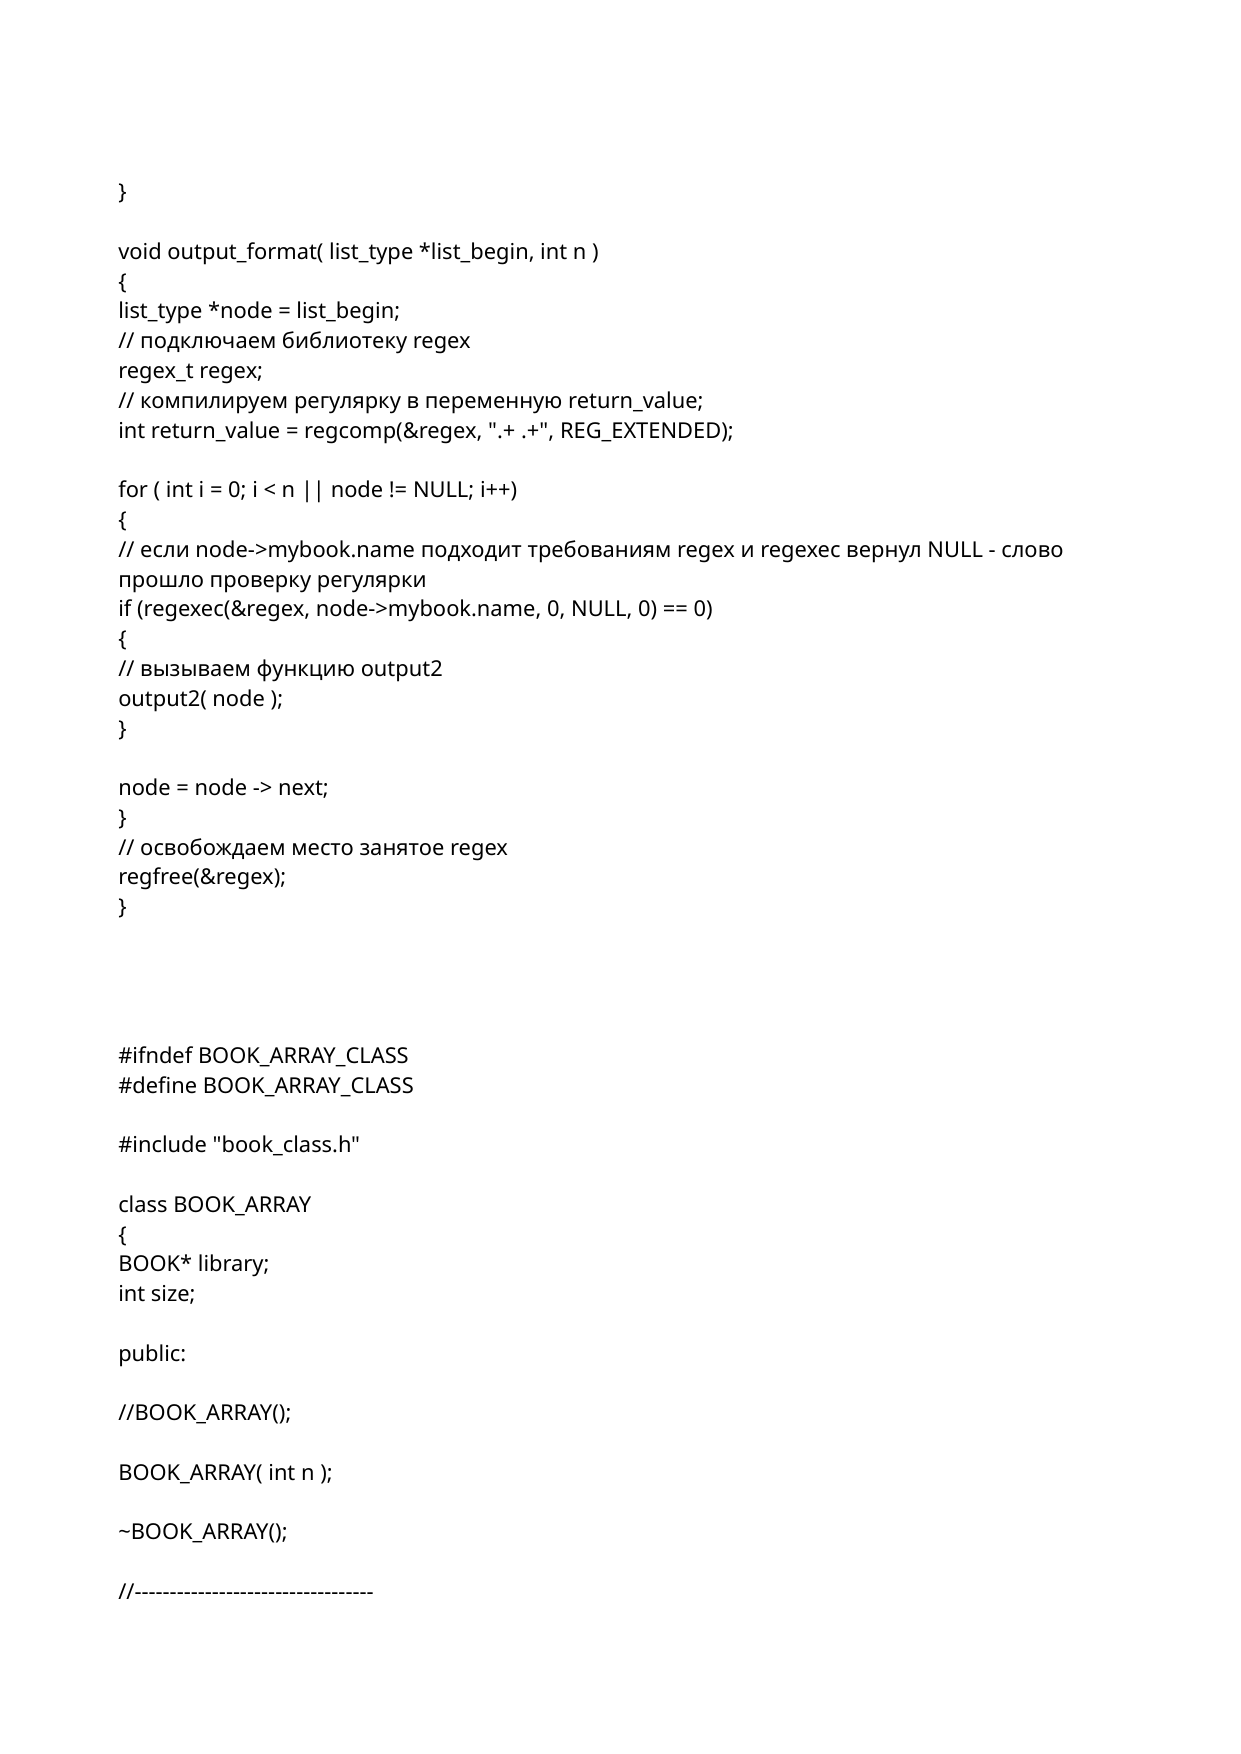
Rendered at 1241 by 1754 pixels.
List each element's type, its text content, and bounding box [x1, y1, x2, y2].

text // если node->mybook.name подходит требованиям regex и regexec вернул NULL - слово прошло проверку регулярки [118, 534, 1122, 593]
text int return_value = regcomp(&regex, ".+ .+", REG_EXTENDED); [118, 415, 1122, 444]
text // компилируем регулярку в переменную return_value; [118, 385, 1122, 415]
text //---------------------------------- [118, 1576, 1122, 1605]
text //BOOK_ARRAY(); [118, 1397, 1122, 1427]
text void output_format( list_type *list_begin, int n ) [118, 236, 1122, 266]
text #ifndef BOOK_ARRAY_CLASS [118, 1040, 1122, 1070]
text ~BOOK_ARRAY(); [118, 1516, 1122, 1546]
text { [118, 266, 1122, 296]
text output2( node ); [118, 683, 1122, 712]
text } [118, 891, 1122, 921]
text int size; [118, 1278, 1122, 1308]
text BOOK_ARRAY( int n ); [118, 1457, 1122, 1486]
text { [118, 504, 1122, 534]
text // вызываем функцию output2 [118, 653, 1122, 683]
text regex_t regex; [118, 355, 1122, 385]
text // подключаем библиотеку regex [118, 325, 1122, 355]
text } [118, 712, 1122, 742]
text { [118, 1219, 1122, 1248]
text if (regexec(&regex, node->mybook.name, 0, NULL, 0) == 0) [118, 593, 1122, 623]
text // освобождаем место занятое regex [118, 832, 1122, 861]
text public: [118, 1338, 1122, 1367]
text } [118, 176, 1122, 206]
text for ( int i = 0; i < n || node != NULL; i++) [118, 474, 1122, 504]
text BOOK* library; [118, 1248, 1122, 1278]
text regfree(&regex); [118, 861, 1122, 891]
text { [118, 623, 1122, 653]
text node = node -> next; [118, 772, 1122, 802]
text list_type *node = list_begin; [118, 296, 1122, 325]
text #include "book_class.h" [118, 1129, 1122, 1159]
text } [118, 802, 1122, 832]
text #define BOOK_ARRAY_CLASS [118, 1070, 1122, 1100]
text class BOOK_ARRAY [118, 1189, 1122, 1219]
